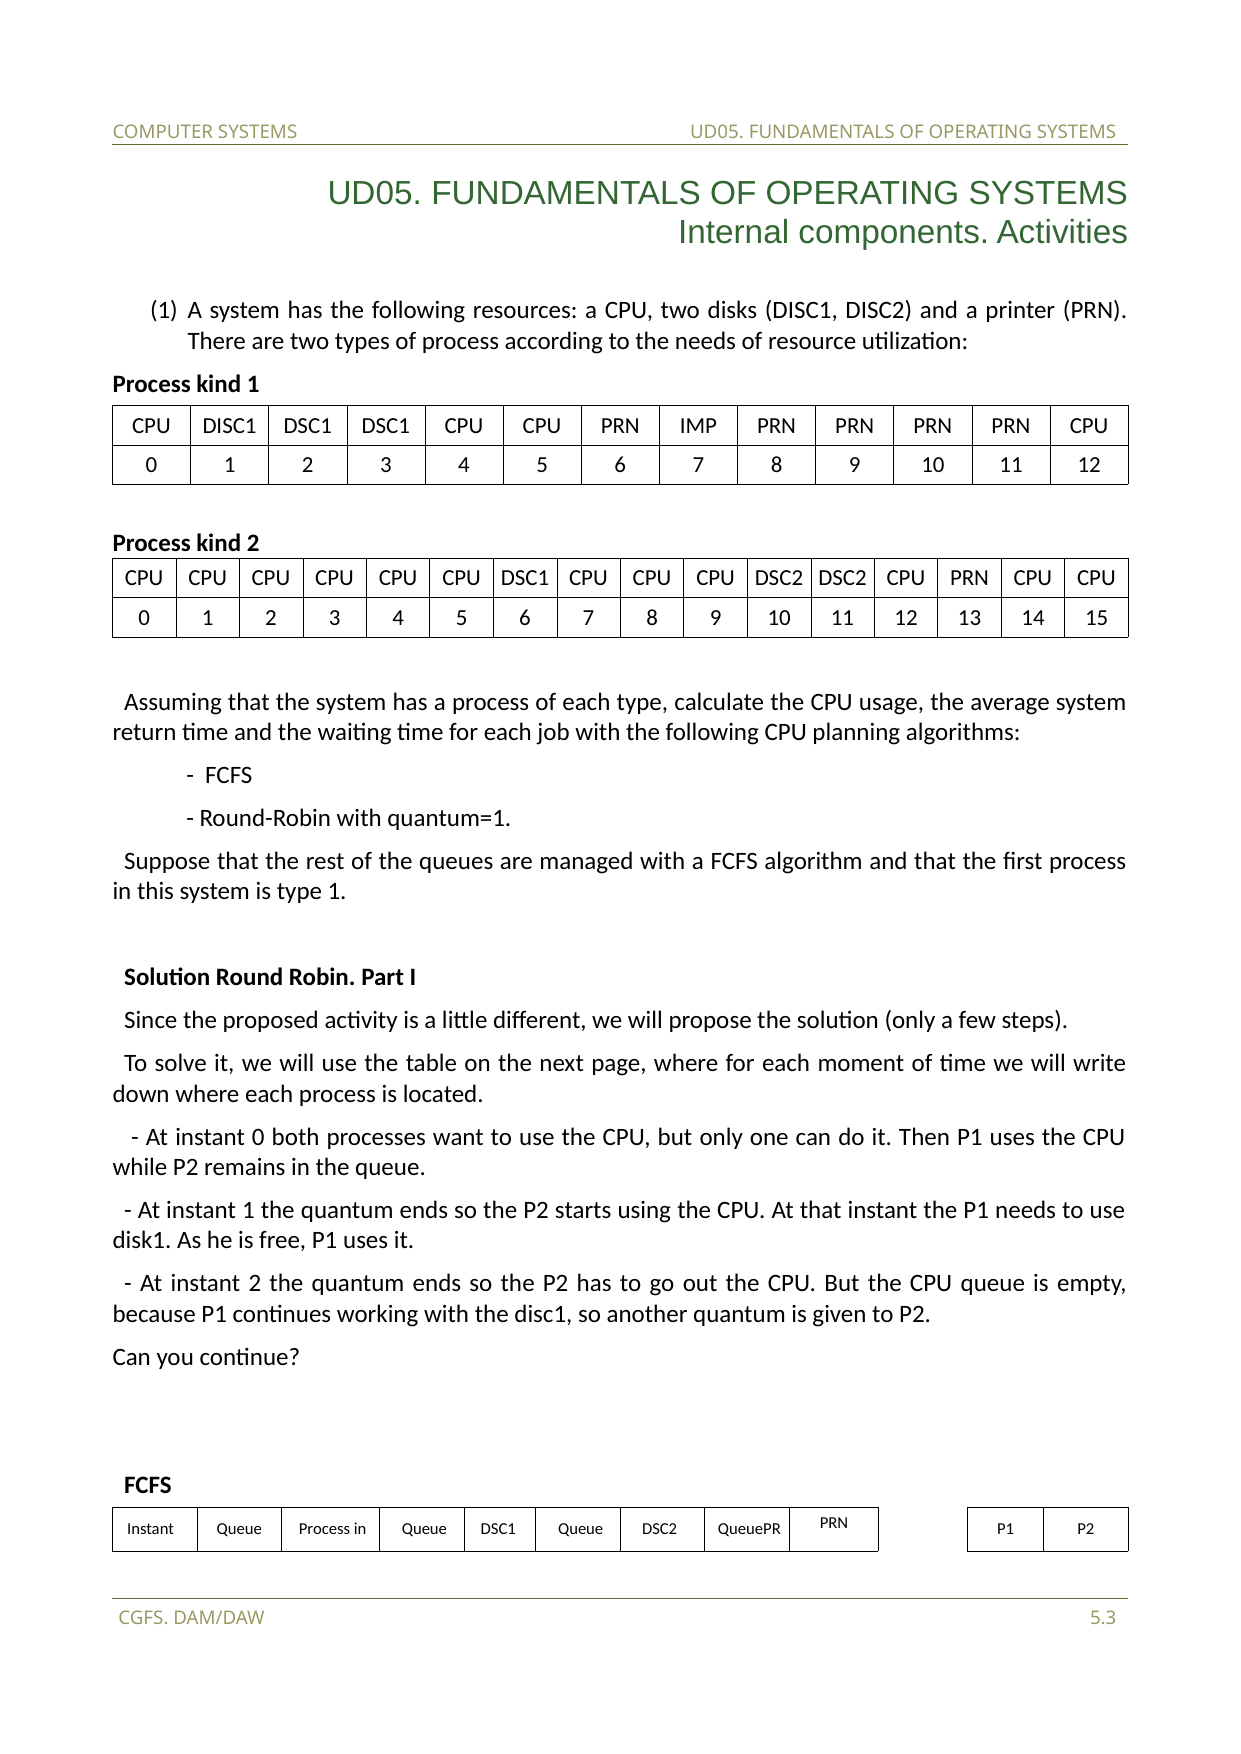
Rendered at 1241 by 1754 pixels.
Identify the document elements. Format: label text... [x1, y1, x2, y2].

table_cell 4 [367, 598, 429, 637]
table_cell 10 [748, 598, 811, 637]
text - Round-Robin with quantum=1. [112, 802, 1128, 833]
table_cell 1 [177, 598, 239, 637]
table_header PRN [938, 559, 1001, 597]
table_cell 8 [621, 598, 683, 637]
text UD05. Fundamentals of operating systems [112, 173, 1128, 212]
table_header Process in [282, 1508, 379, 1551]
table_header CPU [240, 559, 303, 597]
table_header PRN [582, 406, 659, 444]
text Since the proposed activity is a little different, we will propose the solution (only a few steps). [112, 1004, 1128, 1035]
table_header P2 [1044, 1508, 1128, 1551]
table_header CPU [558, 559, 620, 597]
table_header QueuePR [705, 1508, 789, 1551]
table_header Queue [536, 1508, 620, 1551]
table_header CPU [684, 559, 747, 597]
table_cell 2 [240, 598, 303, 637]
table_header DSC1 [494, 559, 557, 597]
table_header Queue [198, 1508, 281, 1551]
table_header CPU [875, 559, 937, 597]
table_cell 0 [113, 446, 190, 484]
table_cell 6 [582, 446, 659, 484]
table_header DSC1 [465, 1508, 535, 1551]
text - FCFS [112, 759, 1128, 790]
table_cell 0 [113, 598, 176, 637]
table_header P1 [968, 1508, 1043, 1551]
table_cell 5 [504, 446, 581, 484]
table_header PRN [894, 406, 972, 444]
table_header IMP [660, 406, 737, 444]
text Can you continue? [112, 1341, 1128, 1371]
table_cell 3 [348, 446, 425, 484]
table_cell 12 [875, 598, 937, 637]
table_cell 7 [558, 598, 620, 637]
table_cell 9 [816, 446, 893, 484]
table_cell 2 [269, 446, 347, 484]
table_header CPU [1002, 559, 1064, 597]
table_cell 5 [430, 598, 493, 637]
table_header PRN [973, 406, 1050, 444]
table_cell 12 [1051, 446, 1128, 484]
table_header CPU [113, 406, 190, 444]
table_header PRN [790, 1508, 878, 1551]
text Process kind 2 [112, 527, 1128, 558]
table_header Queue [380, 1508, 464, 1551]
table_cell 9 [684, 598, 747, 637]
table_header PRN [738, 406, 815, 444]
table_header CPU [504, 406, 581, 444]
table_header PRN [816, 406, 893, 444]
table_header DSC1 [348, 406, 425, 444]
list A system has the following resources: a CPU, two disks (DISC1, DISC2) and a printer (PRN). There are two types of process according to the needs of resource utilization: [150, 294, 1128, 356]
table_cell 3 [304, 598, 366, 637]
table_cell 11 [973, 446, 1050, 484]
table_header CPU [367, 559, 429, 597]
table_cell 11 [812, 598, 874, 637]
text Assuming that the system has a process of each type, calculate the CPU usage, the average system return time and the waiting time for each job with the following CPU planning algorithms: [112, 686, 1128, 747]
table_header CPU [1051, 406, 1128, 444]
table_header DISC1 [191, 406, 268, 444]
table_header CPU [113, 559, 176, 597]
table_cell 10 [894, 446, 972, 484]
text To solve it, we will use the table on the next page, where for each moment of time we will write down where each process is located. [112, 1047, 1128, 1108]
table_header CPU [304, 559, 366, 597]
table_header CPU [426, 406, 503, 444]
table_header DSC2 [812, 559, 874, 597]
text - At instant 2 the quantum ends so the P2 has to go out the CPU. But the CPU queue is empty, because P1 continues working with the disc1, so another quantum is given to P2. [112, 1267, 1128, 1328]
table_header CPU [621, 559, 683, 597]
text Process kind 1 [112, 368, 1128, 398]
text Internal components. Activities [112, 212, 1128, 250]
text Solution Round Robin. Part I [112, 961, 1128, 992]
text - At instant 1 the quantum ends so the P2 starts using the CPU. At that instant the P1 needs to use disk1. As he is free, P1 uses it. [112, 1194, 1128, 1255]
table_header DSC2 [748, 559, 811, 597]
table_cell 13 [938, 598, 1001, 637]
table_header Instant [113, 1508, 197, 1551]
text FCFS [112, 1470, 1128, 1500]
table_cell 1 [191, 446, 268, 484]
table_header DSC1 [269, 406, 347, 444]
text Suppose that the rest of the queues are managed with a FCFS algorithm and that the first process in this system is type 1. [112, 845, 1128, 906]
table_header CPU [1065, 559, 1128, 597]
table_cell 8 [738, 446, 815, 484]
table_header CPU [430, 559, 493, 597]
table_cell 15 [1065, 598, 1128, 637]
table_cell 7 [660, 446, 737, 484]
table_cell 14 [1002, 598, 1064, 637]
table_header DSC2 [621, 1508, 704, 1551]
table_header CPU [177, 559, 239, 597]
table_cell 4 [426, 446, 503, 484]
text - At instant 0 both processes want to use the CPU, but only one can do it. Then P1 uses the CPU while P2 remains in the queue. [112, 1121, 1128, 1182]
table_cell 6 [494, 598, 557, 637]
table_header [879, 1507, 967, 1551]
